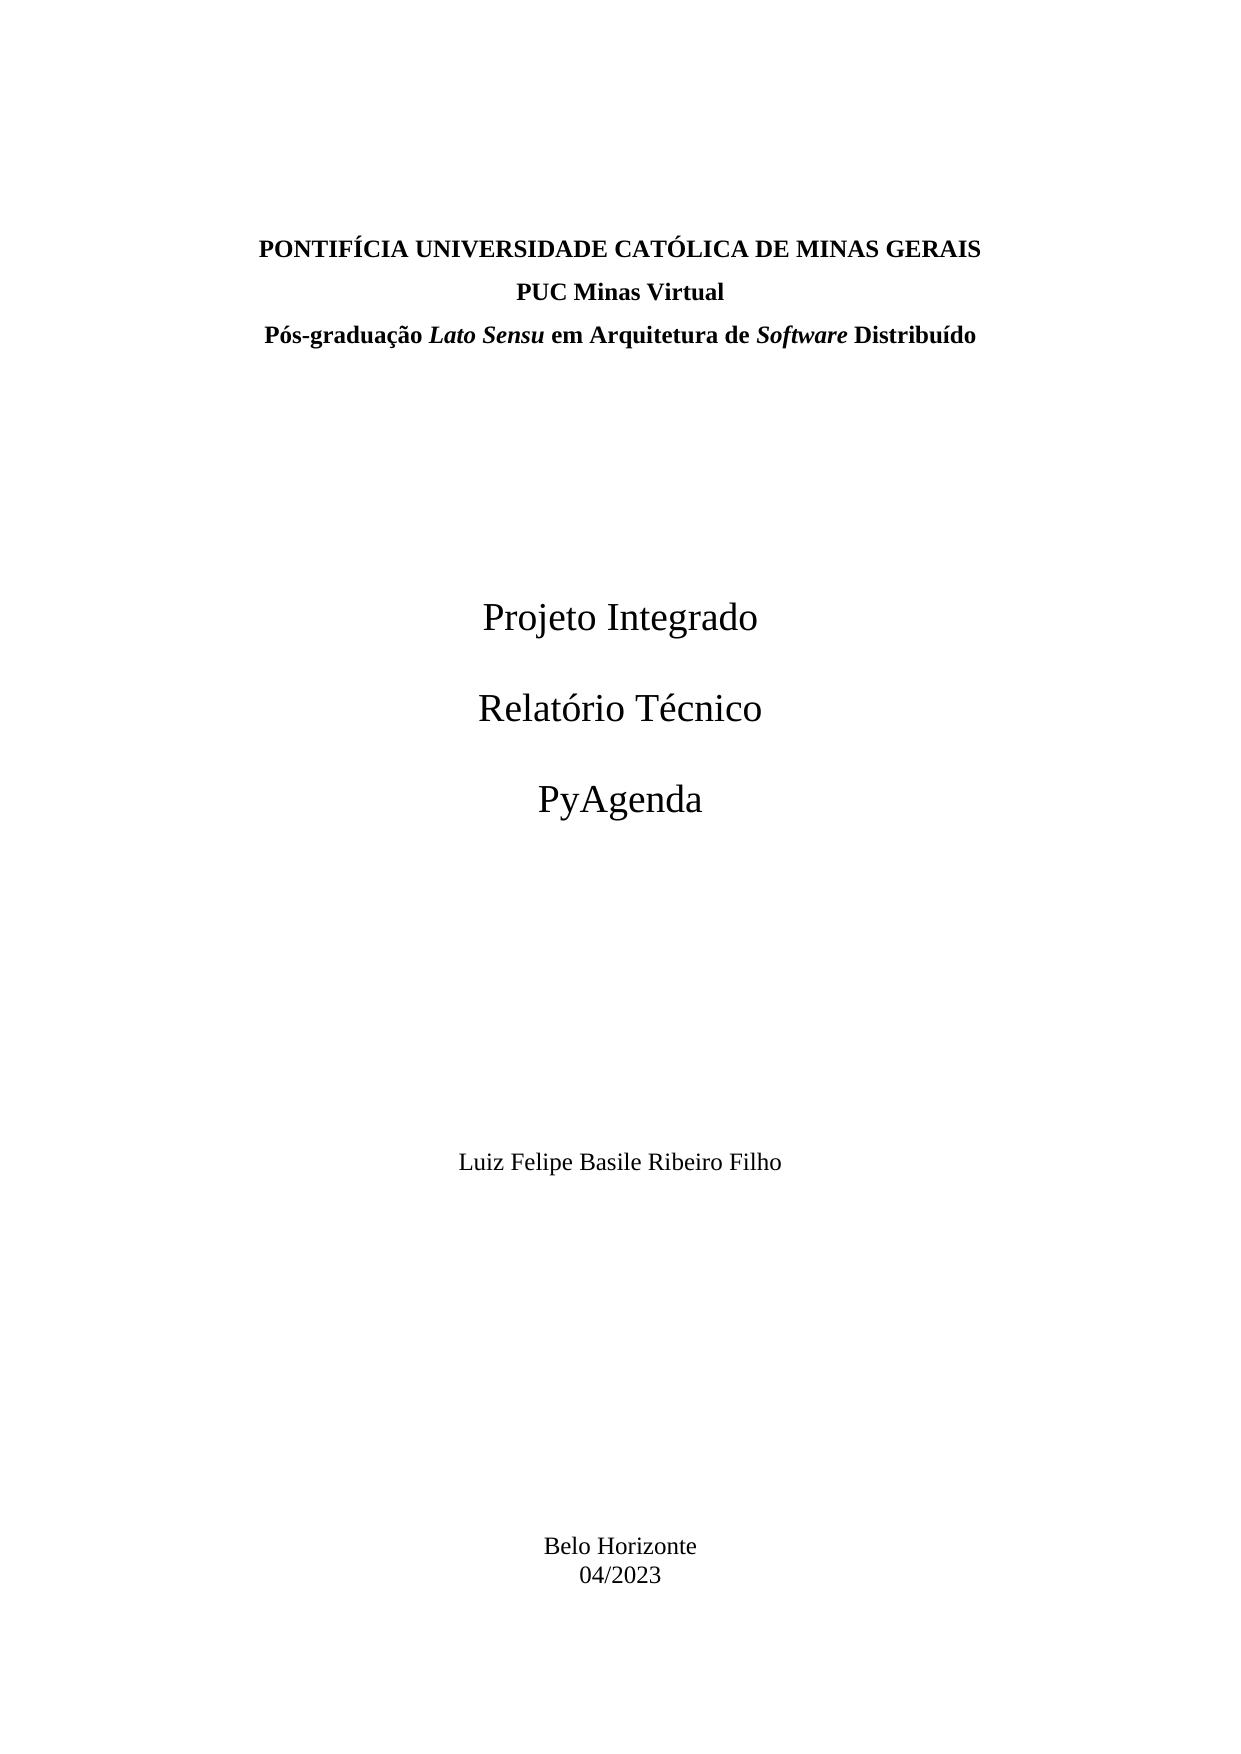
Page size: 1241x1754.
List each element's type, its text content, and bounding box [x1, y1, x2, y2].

text PONTIFÍCIA UNIVERSIDADE CATÓLICA DE MINAS GERAIS [187, 234, 1053, 263]
text Relatório Técnico [187, 685, 1053, 730]
text Belo Horizonte [187, 1531, 1053, 1560]
text 04/2023 [187, 1560, 1053, 1588]
text Luiz Felipe Basile Ribeiro Filho [187, 1147, 1053, 1176]
text Projeto Integrado [187, 594, 1053, 639]
text PUC Minas Virtual [187, 277, 1053, 306]
text Pós-graduação Lato Sensu em Arquitetura de Software Distribuído [187, 320, 1053, 385]
text PyAgenda [187, 776, 1053, 821]
